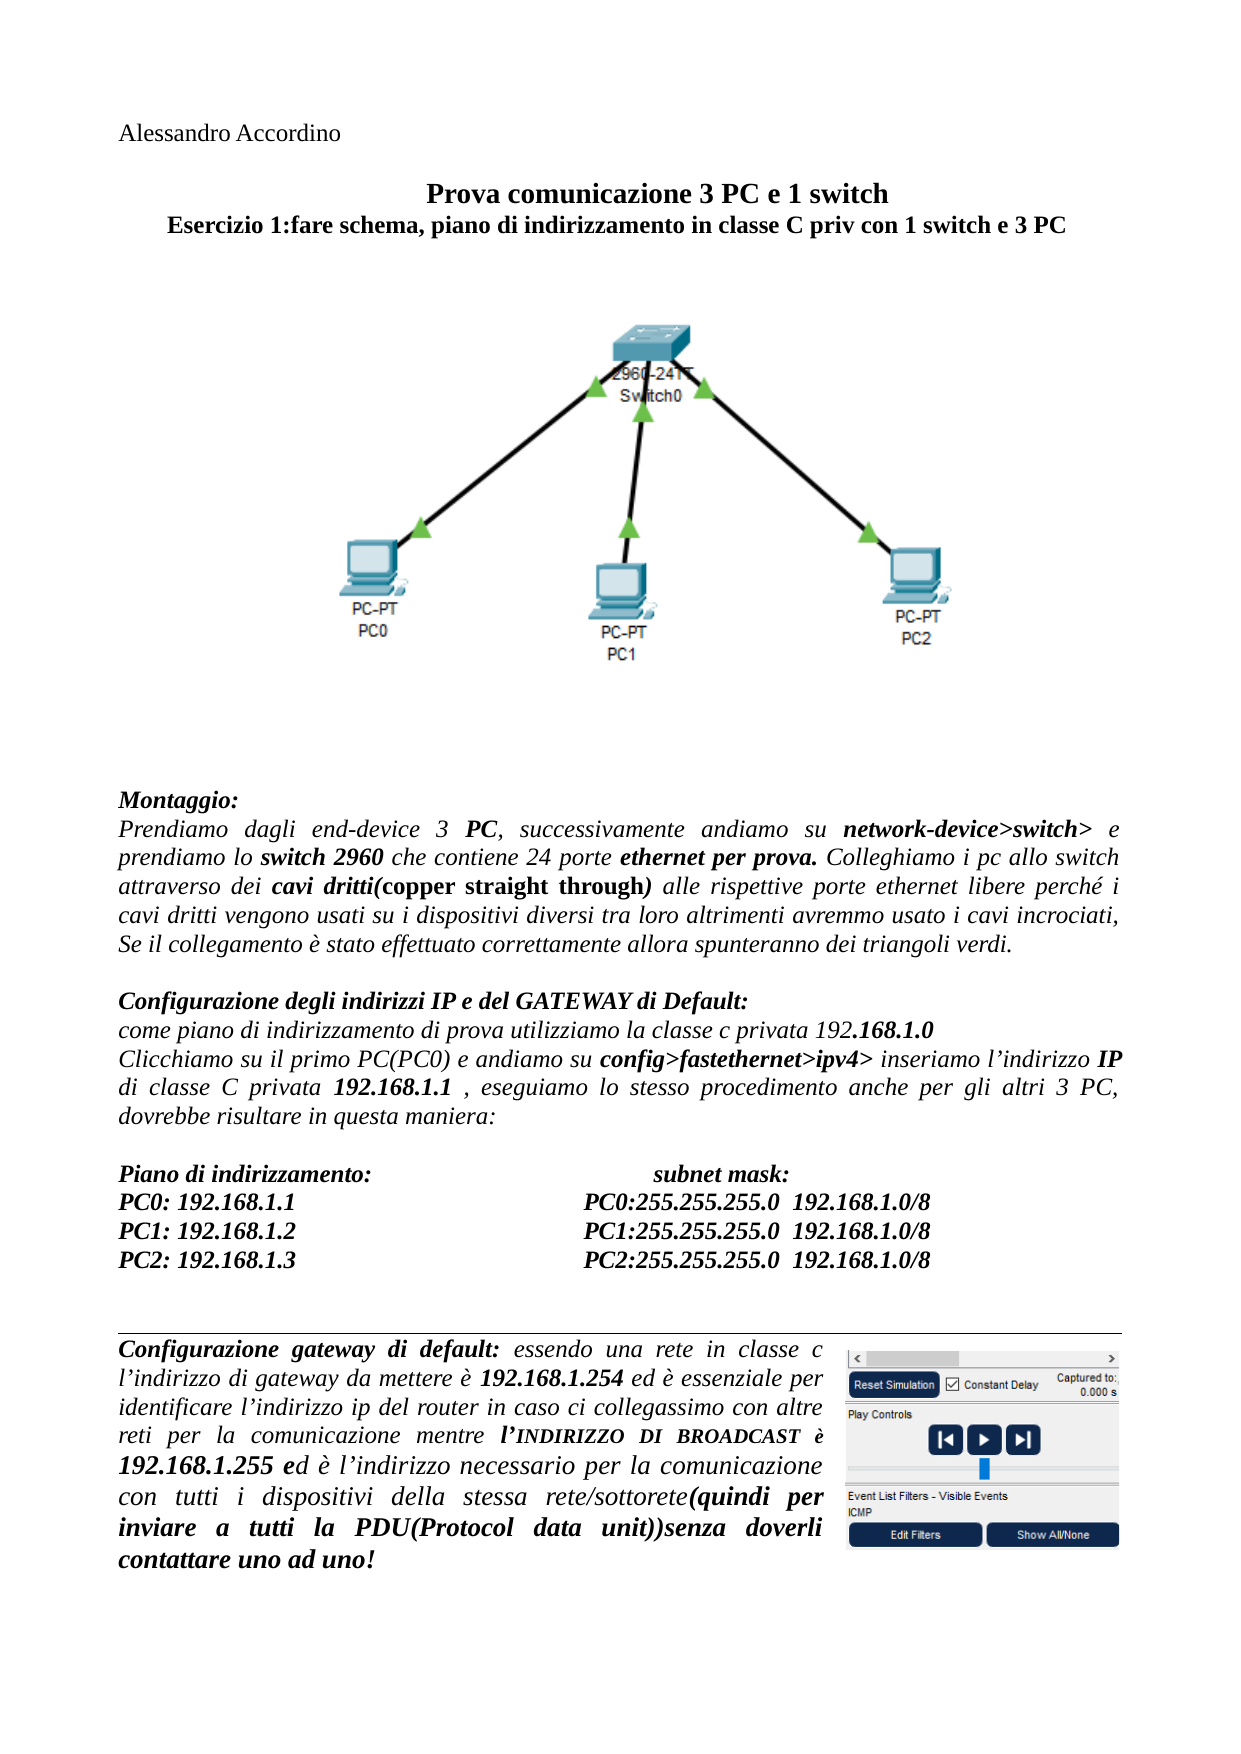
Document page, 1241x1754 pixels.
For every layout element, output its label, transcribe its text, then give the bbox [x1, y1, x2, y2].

text Configurazione gateway di default: essendo una rete in classe c l’indirizzo di gateway da mettere è 192.168.1.254 ed è essenziale per identificare l’indirizzo ip del router in caso ci collegassimo con altre reti per la comunicazione mentre l’INDIRIZZO DI BROADCAST è 192.168.1.255 ed è l’indirizzo necessario per la comunicazione con tutti i dispositivi della stessa rete/sottorete(quindi per inviare a tutti la PDU(Protocol data unit))senza doverli contattare uno ad uno! [118, 1334, 1122, 1574]
text Prendiamo dagli end-device 3 PC, successivamente andiamo su network-device>switch> e prendiamo lo switch 2960 che contiene 24 porte ethernet per prova. Colleghiamo i pc allo switch attraverso dei cavi dritti(copper straight through) alle rispettive porte ethernet libere perché i cavi dritti vengono usati su i dispositivi diversi tra loro altrimenti avremmo usato i cavi incrociati, Se il collegamento è stato effettuato correttamente allora spunteranno dei triangoli verdi. [118, 814, 1122, 957]
text PC1: 192.168.1.2 PC1:255.255.255.0 192.168.1.0/8 [118, 1216, 1122, 1245]
text Piano di indirizzamento: subnet mask: [118, 1159, 1122, 1187]
text Esercizio 1:fare schema, piano di indirizzamento in classe C priv con 1 switch e 3 PC [118, 210, 1122, 239]
text Clicchiamo su il primo PC(PC0) e andiamo su config>fastethernet>ipv4> inseriamo l’indirizzo IP di classe C privata 192.168.1.1 , eseguiamo lo stesso procedimento anche per gli altri 3 PC, dovrebbe risultare in questa maniera: [118, 1044, 1122, 1130]
text PC2: 192.168.1.3 PC2:255.255.255.0 192.168.1.0/8 [118, 1245, 1122, 1274]
picture [845, 1350, 1120, 1550]
text PC0: 192.168.1.1 PC0:255.255.255.0 192.168.1.0/8 [118, 1187, 1122, 1216]
text come piano di indirizzamento di prova utilizziamo la classe c privata 192.168.1.0 [118, 1015, 1122, 1044]
list Prova comunicazione 3 PC e 1 switch [156, 176, 1122, 210]
text Montaggio: [118, 785, 1122, 814]
picture [263, 261, 1027, 720]
text Configurazione degli indirizzi IP e del GATEWAY di Default: [118, 986, 1122, 1015]
